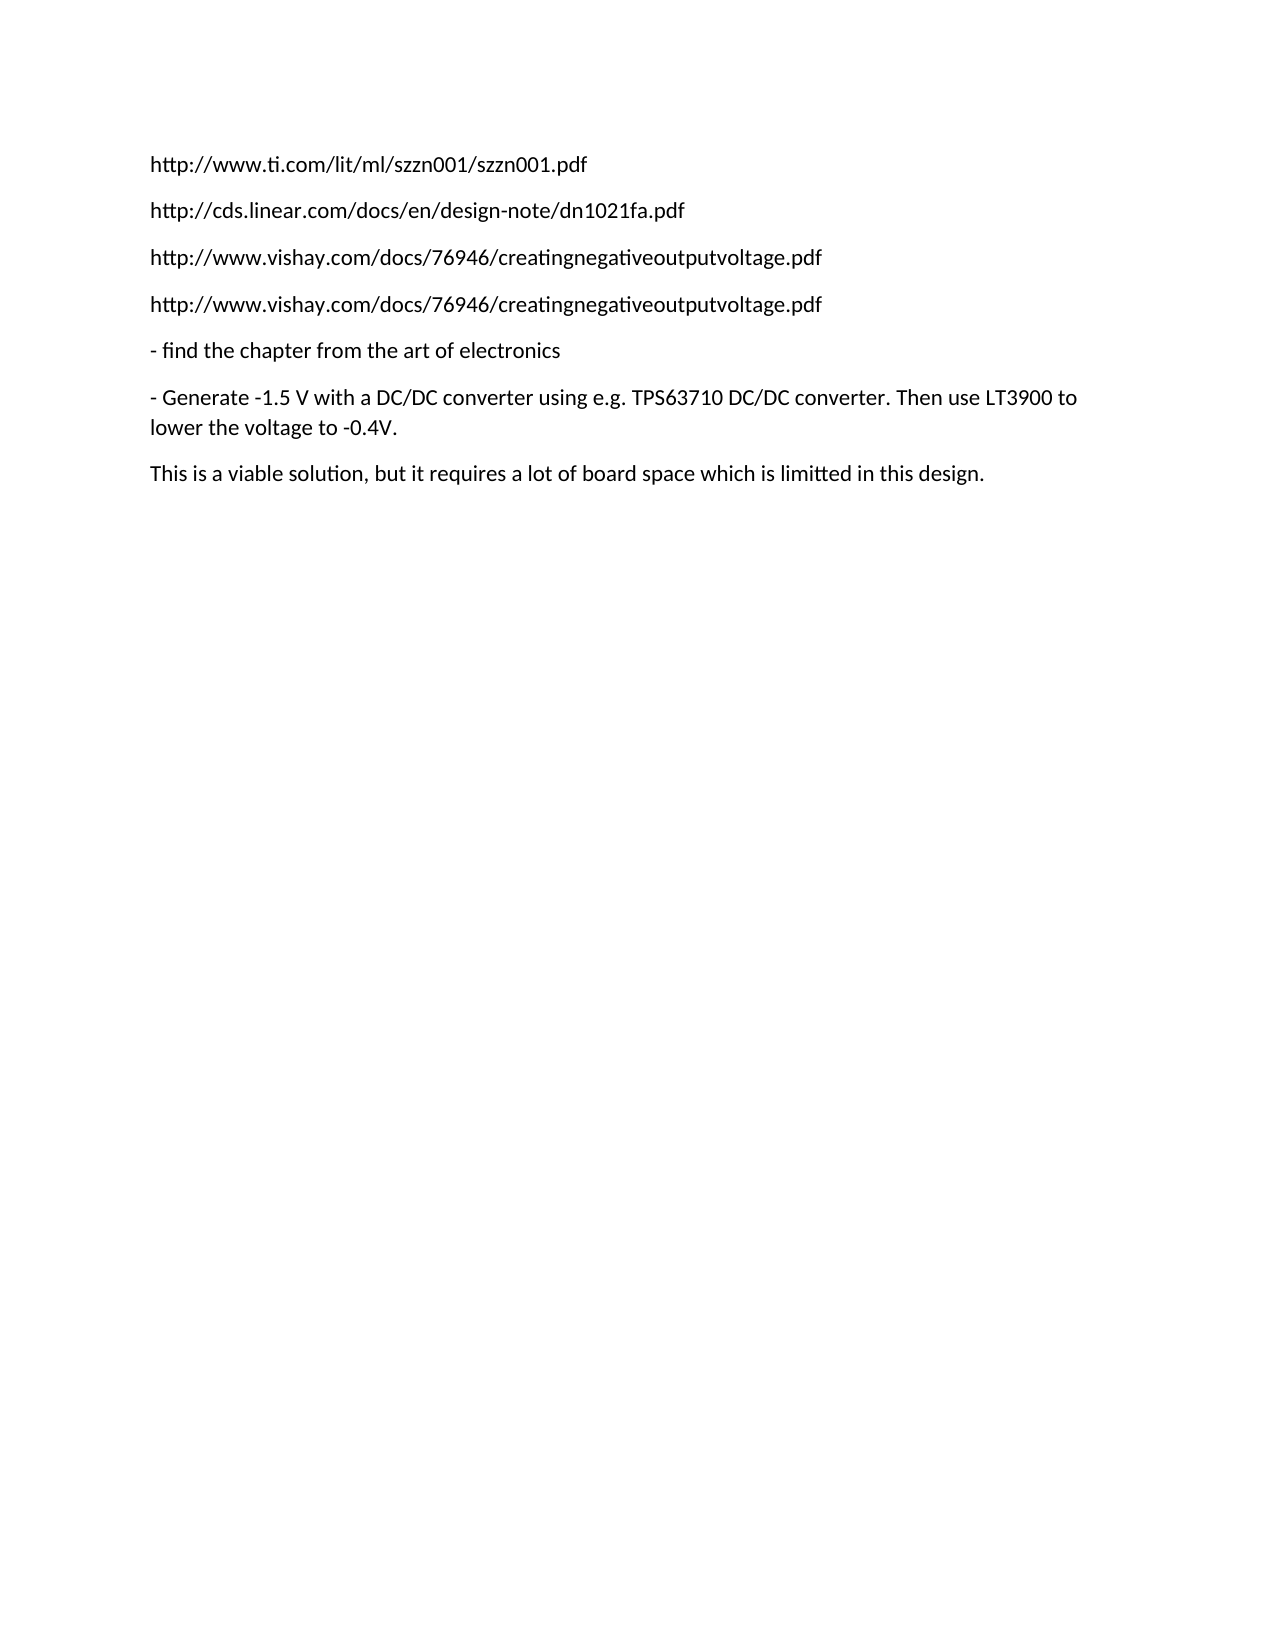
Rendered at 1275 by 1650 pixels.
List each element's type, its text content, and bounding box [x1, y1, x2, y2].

text http://cds.linear.com/docs/en/design-note/dn1021fa.pdf [150, 197, 1125, 224]
text - Generate -1.5 V with a DC/DC converter using e.g. TPS63710 DC/DC converter. Then use LT3900 to lower the voltage to -0.4V. [150, 383, 1125, 441]
text http://www.vishay.com/docs/76946/creatingnegativeoutputvoltage.pdf [150, 290, 1125, 318]
text This is a viable solution, but it requires a lot of board space which is limitted in this design. [150, 459, 1125, 487]
text http://www.vishay.com/docs/76946/creatingnegativeoutputvoltage.pdf [150, 243, 1125, 271]
text - find the chapter from the art of electronics [150, 336, 1125, 364]
text http://www.ti.com/lit/ml/szzn001/szzn001.pdf [150, 150, 1125, 178]
